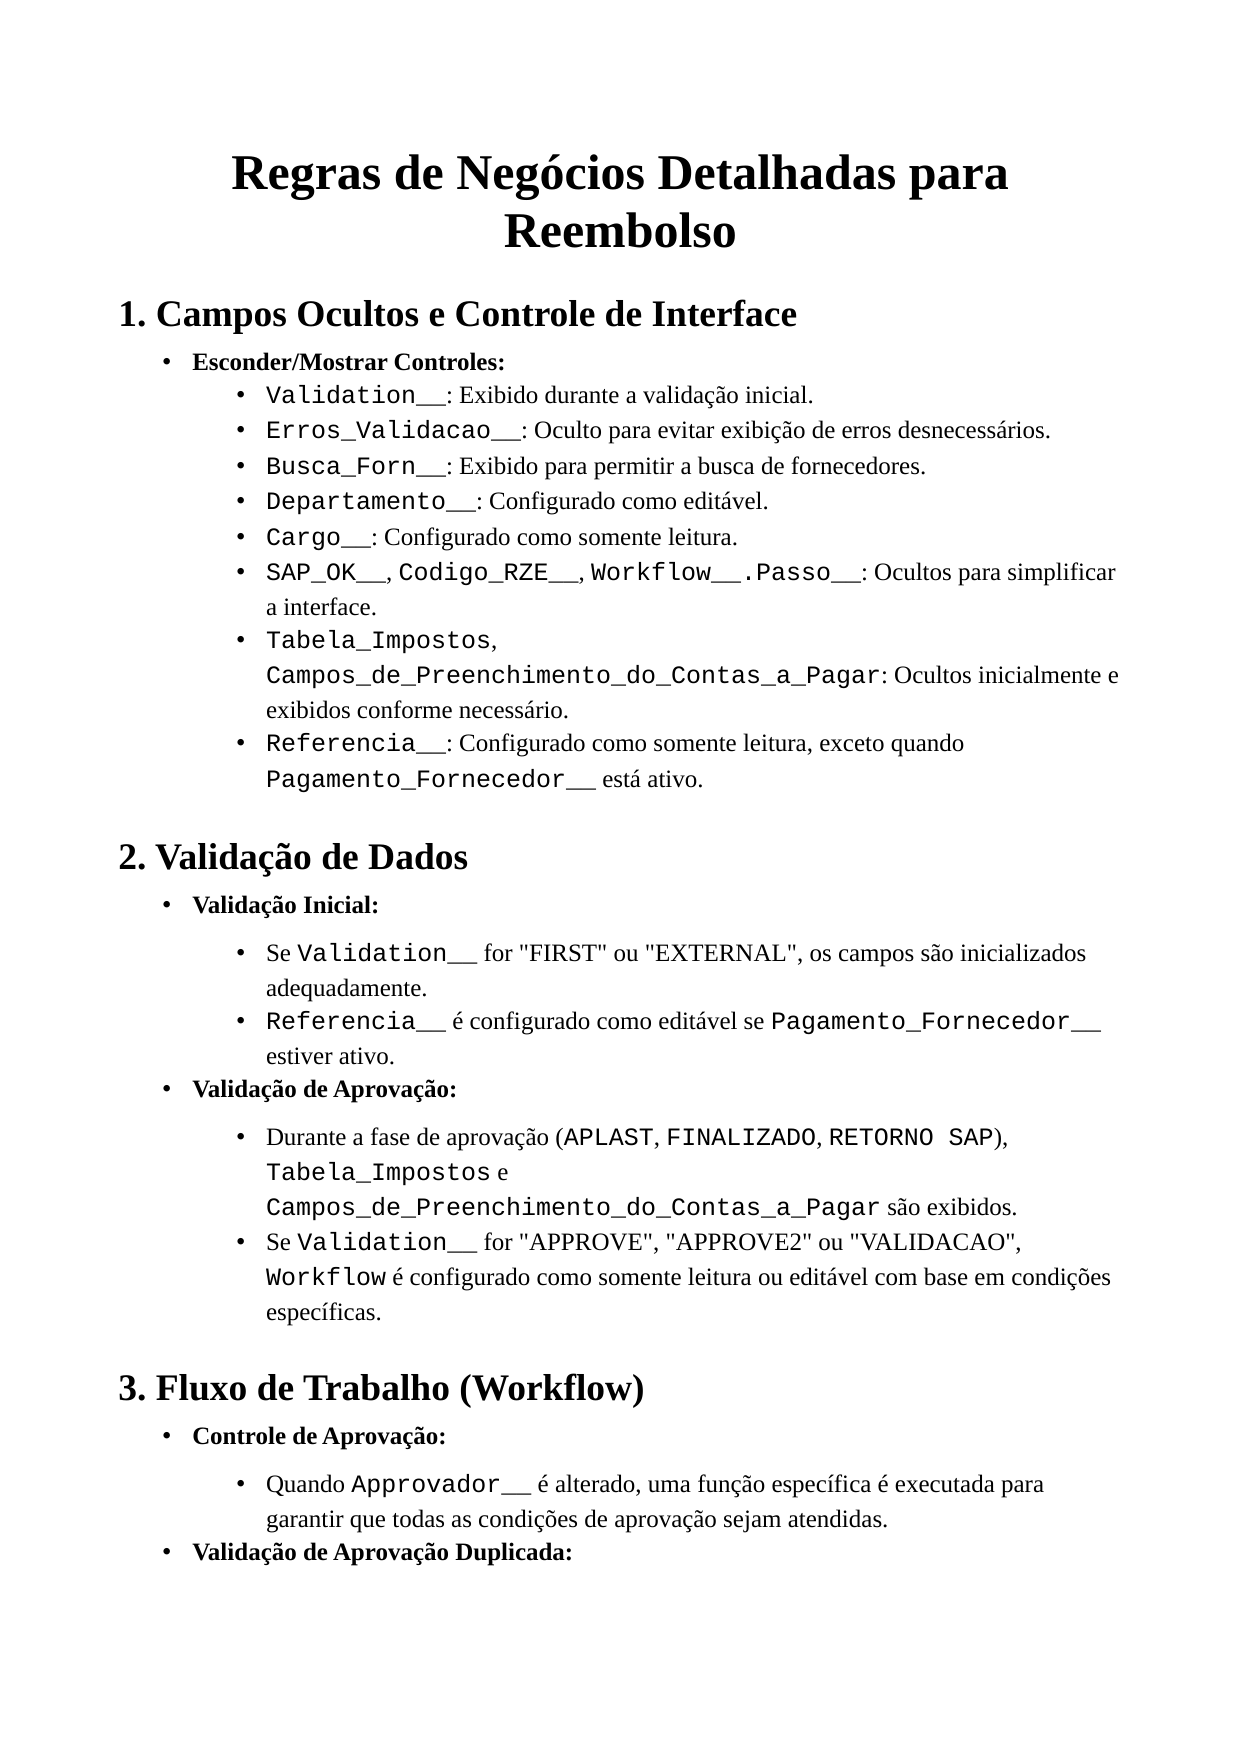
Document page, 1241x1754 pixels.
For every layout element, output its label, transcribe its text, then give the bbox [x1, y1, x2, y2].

list Referencia__ é configurado como editável se Pagamento_Fornecedor__ estiver ativo. [236, 1006, 1122, 1070]
subtitle 2. Validação de Dados [118, 834, 1122, 878]
list Controle de Aprovação: [162, 1421, 1122, 1450]
list Cargo__: Configurado como somente leitura. [236, 522, 1122, 553]
list Erros_Validacao__: Oculto para evitar exibição de erros desnecessários. [236, 416, 1122, 446]
list Referencia__: Configurado como somente leitura, exceto quando Pagamento_Fornecedor__ está ativo. [236, 728, 1122, 794]
list SAP_OK__, Codigo_RZE__, Workflow__.Passo__: Ocultos para simplificar a interface. [236, 557, 1122, 621]
list Validação Inicial: [162, 890, 1122, 919]
list Validação de Aprovação: [162, 1074, 1122, 1103]
list Validation__: Exibido durante a validação inicial. [236, 380, 1122, 411]
list Durante a fase de aprovação (APLAST, FINALIZADO, RETORNO SAP), Tabela_Impostos e Campos_de_Preenchimento_do_Contas_a_Pagar são exibidos. [236, 1122, 1122, 1223]
list Esconder/Mostrar Controles: [162, 347, 1122, 376]
list Busca_Forn__: Exibido para permitir a busca de fornecedores. [236, 451, 1122, 482]
subtitle 3. Fluxo de Trabalho (Workflow) [118, 1366, 1122, 1409]
list Se Validation__ for "APPROVE", "APPROVE2" ou "VALIDACAO", Workflow é configurado como somente leitura ou editável com base em condições específicas. [236, 1227, 1122, 1326]
subtitle 1. Campos Ocultos e Controle de Interface [118, 291, 1122, 334]
list Departamento__: Configurado como editável. [236, 486, 1122, 517]
list Quando Approvador__ é alterado, uma função específica é executada para garantir que todas as condições de aprovação sejam atendidas. [236, 1469, 1122, 1533]
list Validação de Aprovação Duplicada: [162, 1537, 1122, 1566]
list Tabela_Impostos, Campos_de_Preenchimento_do_Contas_a_Pagar: Ocultos inicialmente e exibidos conforme necessário. [236, 625, 1122, 724]
list Se Validation__ for "FIRST" ou "EXTERNAL", os campos são inicializados adequadamente. [236, 938, 1122, 1002]
subtitle Regras de Negócios Detalhadas para Reembolso [118, 143, 1122, 258]
